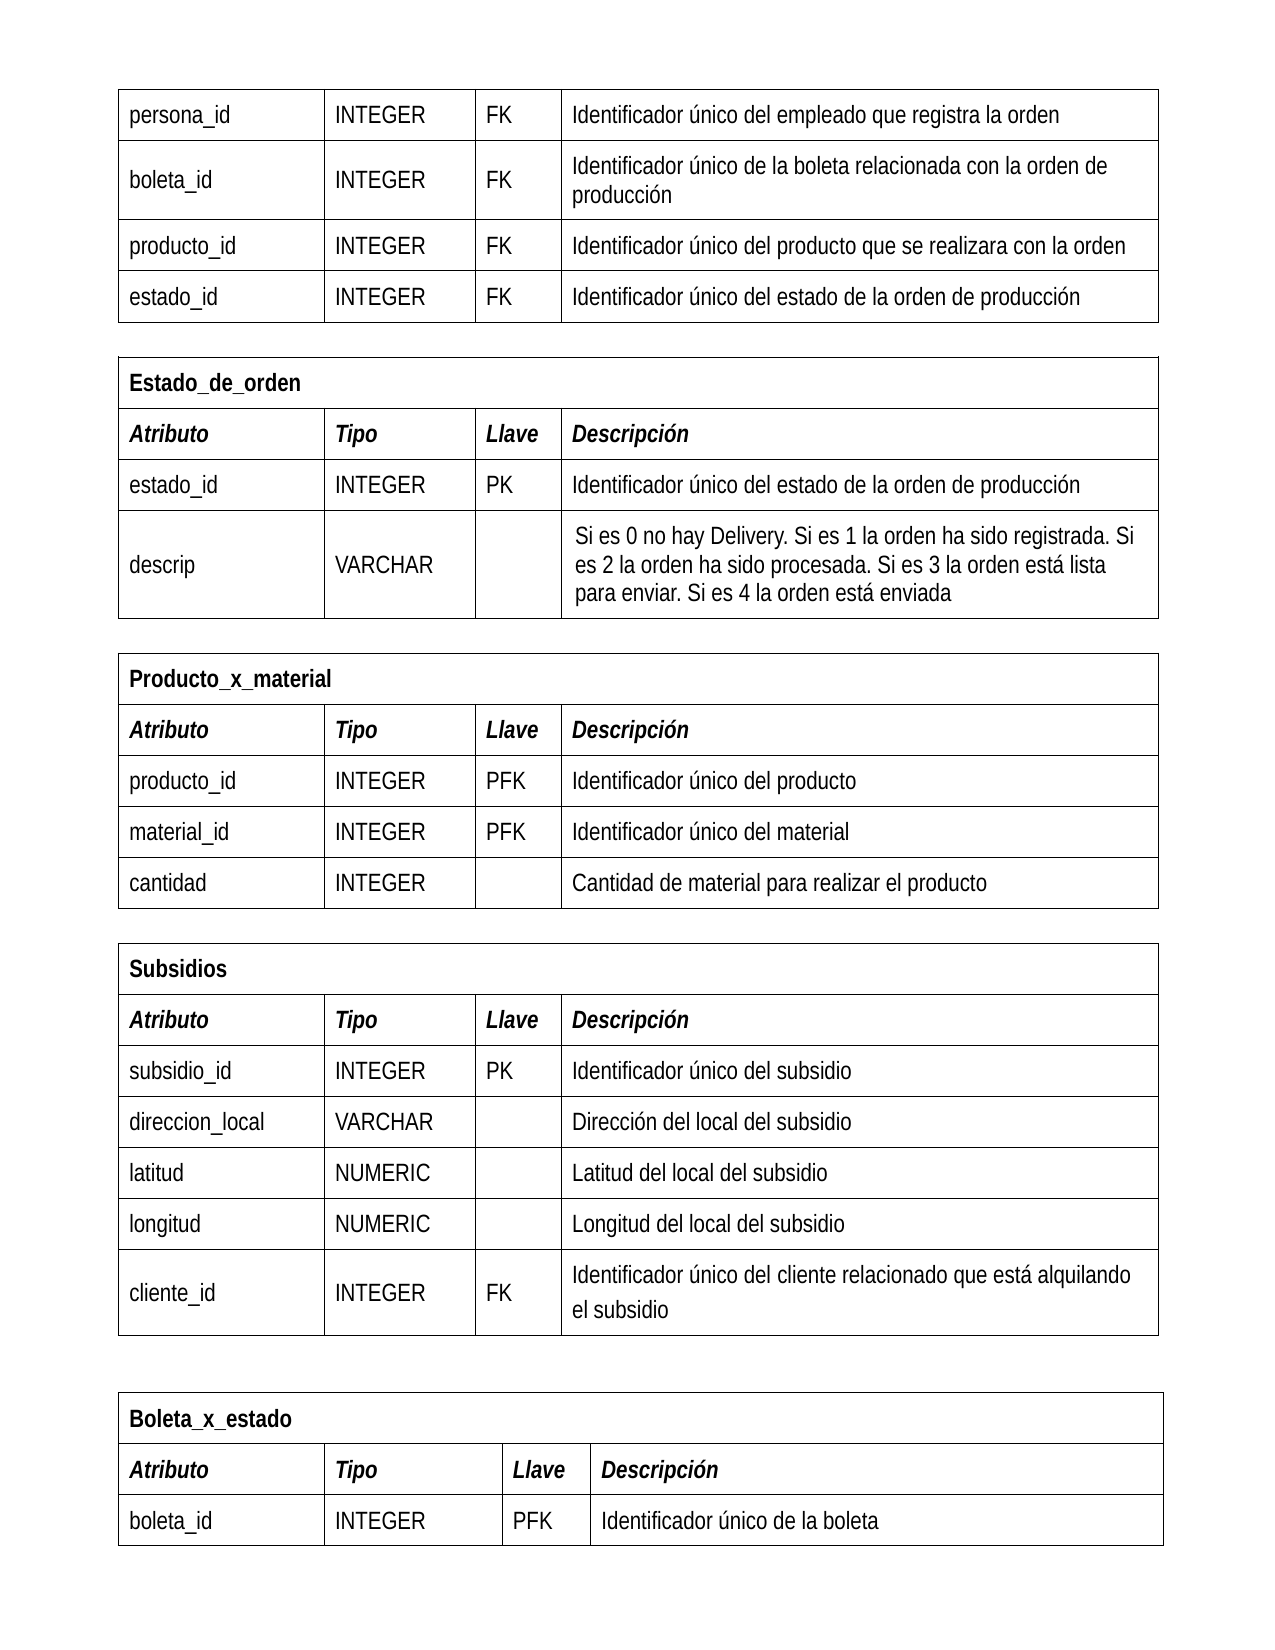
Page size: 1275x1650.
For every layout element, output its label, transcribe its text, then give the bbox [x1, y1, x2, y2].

table_cell Descripción [562, 409, 1158, 458]
table_cell INTEGER [325, 807, 475, 857]
table_cell boleta_id [119, 141, 324, 219]
table_cell Identificador único del subsidio [562, 1046, 1158, 1096]
table_cell Descripción [562, 995, 1158, 1045]
table_cell Si es 0 no hay Delivery. Si es 1 la orden ha sido registrada. Si es 2 la orden ha sido procesada. Si es 3 la orden está lista para enviar. Si es 4 la orden está enviada [562, 511, 1158, 618]
table_cell [476, 511, 561, 618]
table_cell INTEGER [325, 220, 475, 270]
table_cell INTEGER [325, 141, 475, 219]
table_header Estado_de_orden [119, 358, 1158, 407]
table_cell Cantidad de material para realizar el producto [562, 858, 1158, 908]
table_cell subsidio_id [119, 1046, 324, 1096]
table_cell Llave [476, 705, 561, 755]
table_cell Identificador único del estado de la orden de producción [562, 271, 1158, 321]
table_cell Identificador único del producto que se realizara con la orden [562, 220, 1158, 270]
table_cell cantidad [119, 858, 324, 908]
table_cell persona_id [119, 90, 324, 140]
table_header Producto_x_material [119, 654, 1158, 704]
table_cell Identificador único del producto [562, 756, 1158, 806]
table_cell Tipo [325, 409, 475, 458]
table_cell Atributo [119, 995, 324, 1045]
table_cell INTEGER [325, 90, 475, 140]
table_cell Descripción [562, 705, 1158, 755]
table_cell producto_id [119, 756, 324, 806]
table_cell PK [476, 1046, 561, 1096]
table_cell INTEGER [325, 460, 475, 509]
table_cell INTEGER [325, 1495, 502, 1545]
table_cell FK [476, 220, 561, 270]
table_cell estado_id [119, 460, 324, 509]
table_cell FK [476, 1250, 561, 1334]
table_cell [476, 1199, 561, 1249]
table_cell descrip [119, 511, 324, 618]
table_cell longitud [119, 1199, 324, 1249]
table_cell INTEGER [325, 271, 475, 321]
table_cell Identificador único del empleado que registra la orden [562, 90, 1158, 140]
table_cell [476, 1148, 561, 1198]
table_cell Longitud del local del subsidio [562, 1199, 1158, 1249]
table_cell INTEGER [325, 858, 475, 908]
table_cell Tipo [325, 1444, 502, 1494]
table_cell material_id [119, 807, 324, 857]
table_cell Llave [476, 995, 561, 1045]
table_cell INTEGER [325, 756, 475, 806]
table_cell Identificador único del material [562, 807, 1158, 857]
table_cell cliente_id [119, 1250, 324, 1334]
table_cell Llave [503, 1444, 590, 1494]
table_cell FK [476, 271, 561, 321]
table_cell Llave [476, 409, 561, 458]
table_cell latitud [119, 1148, 324, 1198]
table_cell INTEGER [325, 1046, 475, 1096]
table_header Boleta_x_estado [119, 1393, 1163, 1443]
table_cell PFK [476, 756, 561, 806]
table_cell NUMERIC [325, 1148, 475, 1198]
table_cell PK [476, 460, 561, 509]
table_cell VARCHAR [325, 1097, 475, 1147]
table_cell PFK [476, 807, 561, 857]
table_cell estado_id [119, 271, 324, 321]
table_cell FK [476, 141, 561, 219]
table_cell NUMERIC [325, 1199, 475, 1249]
table_cell Latitud del local del subsidio [562, 1148, 1158, 1198]
table_cell INTEGER [325, 1250, 475, 1334]
table_cell producto_id [119, 220, 324, 270]
table_cell Dirección del local del subsidio [562, 1097, 1158, 1147]
table_cell boleta_id [119, 1495, 324, 1545]
table_cell VARCHAR [325, 511, 475, 618]
table_cell Atributo [119, 705, 324, 755]
table_cell [476, 858, 561, 908]
table_cell Tipo [325, 705, 475, 755]
table_cell PFK [503, 1495, 590, 1545]
table_cell Atributo [119, 409, 324, 458]
table_cell direccion_local [119, 1097, 324, 1147]
table_cell Atributo [119, 1444, 324, 1494]
table_cell [476, 1097, 561, 1147]
table_cell Identificador único del cliente relacionado que está alquilando el subsidio [562, 1250, 1158, 1334]
table_cell Identificador único del estado de la orden de producción [562, 460, 1158, 509]
table_cell Descripción [591, 1444, 1163, 1494]
table_cell Identificador único de la boleta relacionada con la orden de producción [562, 141, 1158, 219]
table_cell FK [476, 90, 561, 140]
table_header Subsidios [119, 944, 1158, 994]
table_cell Identificador único de la boleta [591, 1495, 1163, 1545]
table_cell Tipo [325, 995, 475, 1045]
